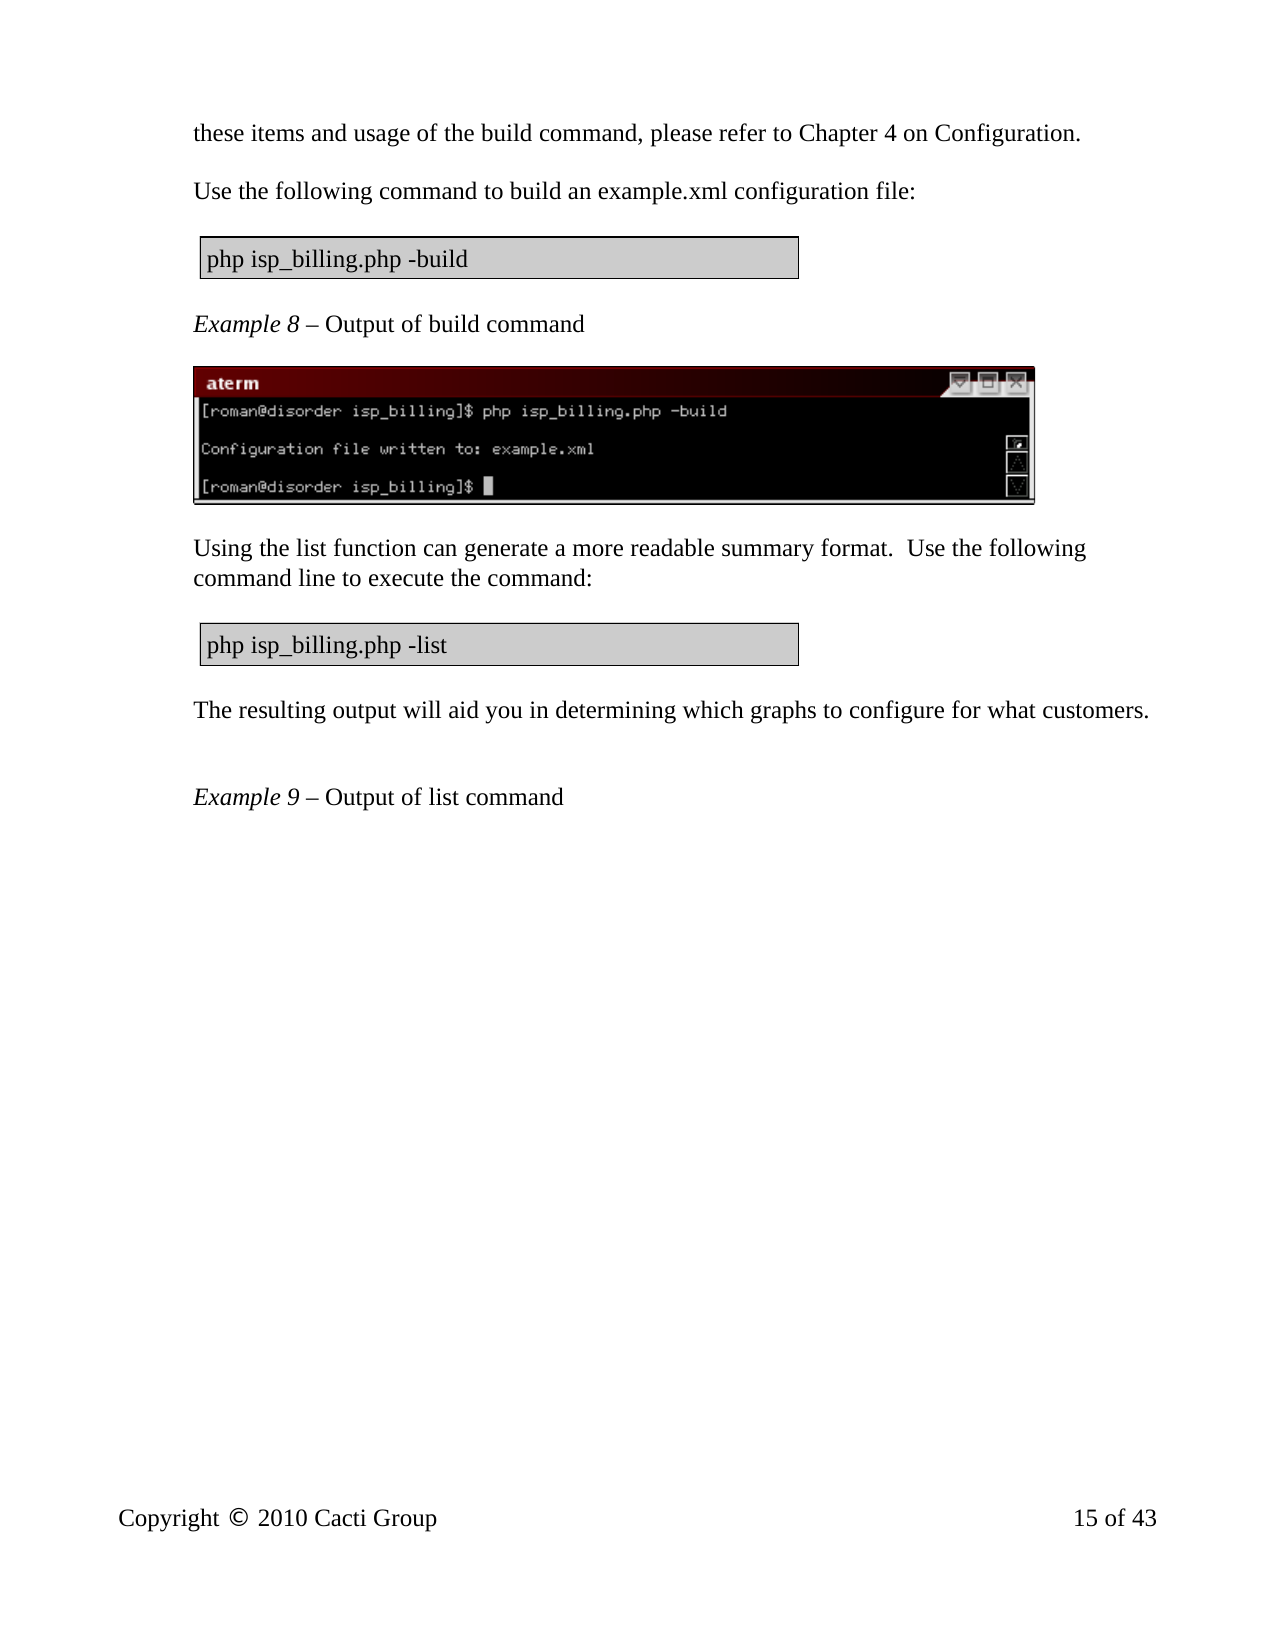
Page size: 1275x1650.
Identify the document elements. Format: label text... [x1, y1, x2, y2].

picture [193, 366, 1036, 505]
list php isp_billing.php -build [207, 243, 792, 272]
list these items and usage of the build command, please refer to Chapter 4 on Configuration. Use the following command to build an example.xml configuration file: Example 8 – Output of build command Using the list function can generate a more readable summary format. Use the following command line to execute the command: The resulting output will aid you in determining which graphs to configure for what customers. Example 9 – Output of list command [156, 118, 1157, 840]
list php isp_billing.php -list [207, 629, 792, 659]
